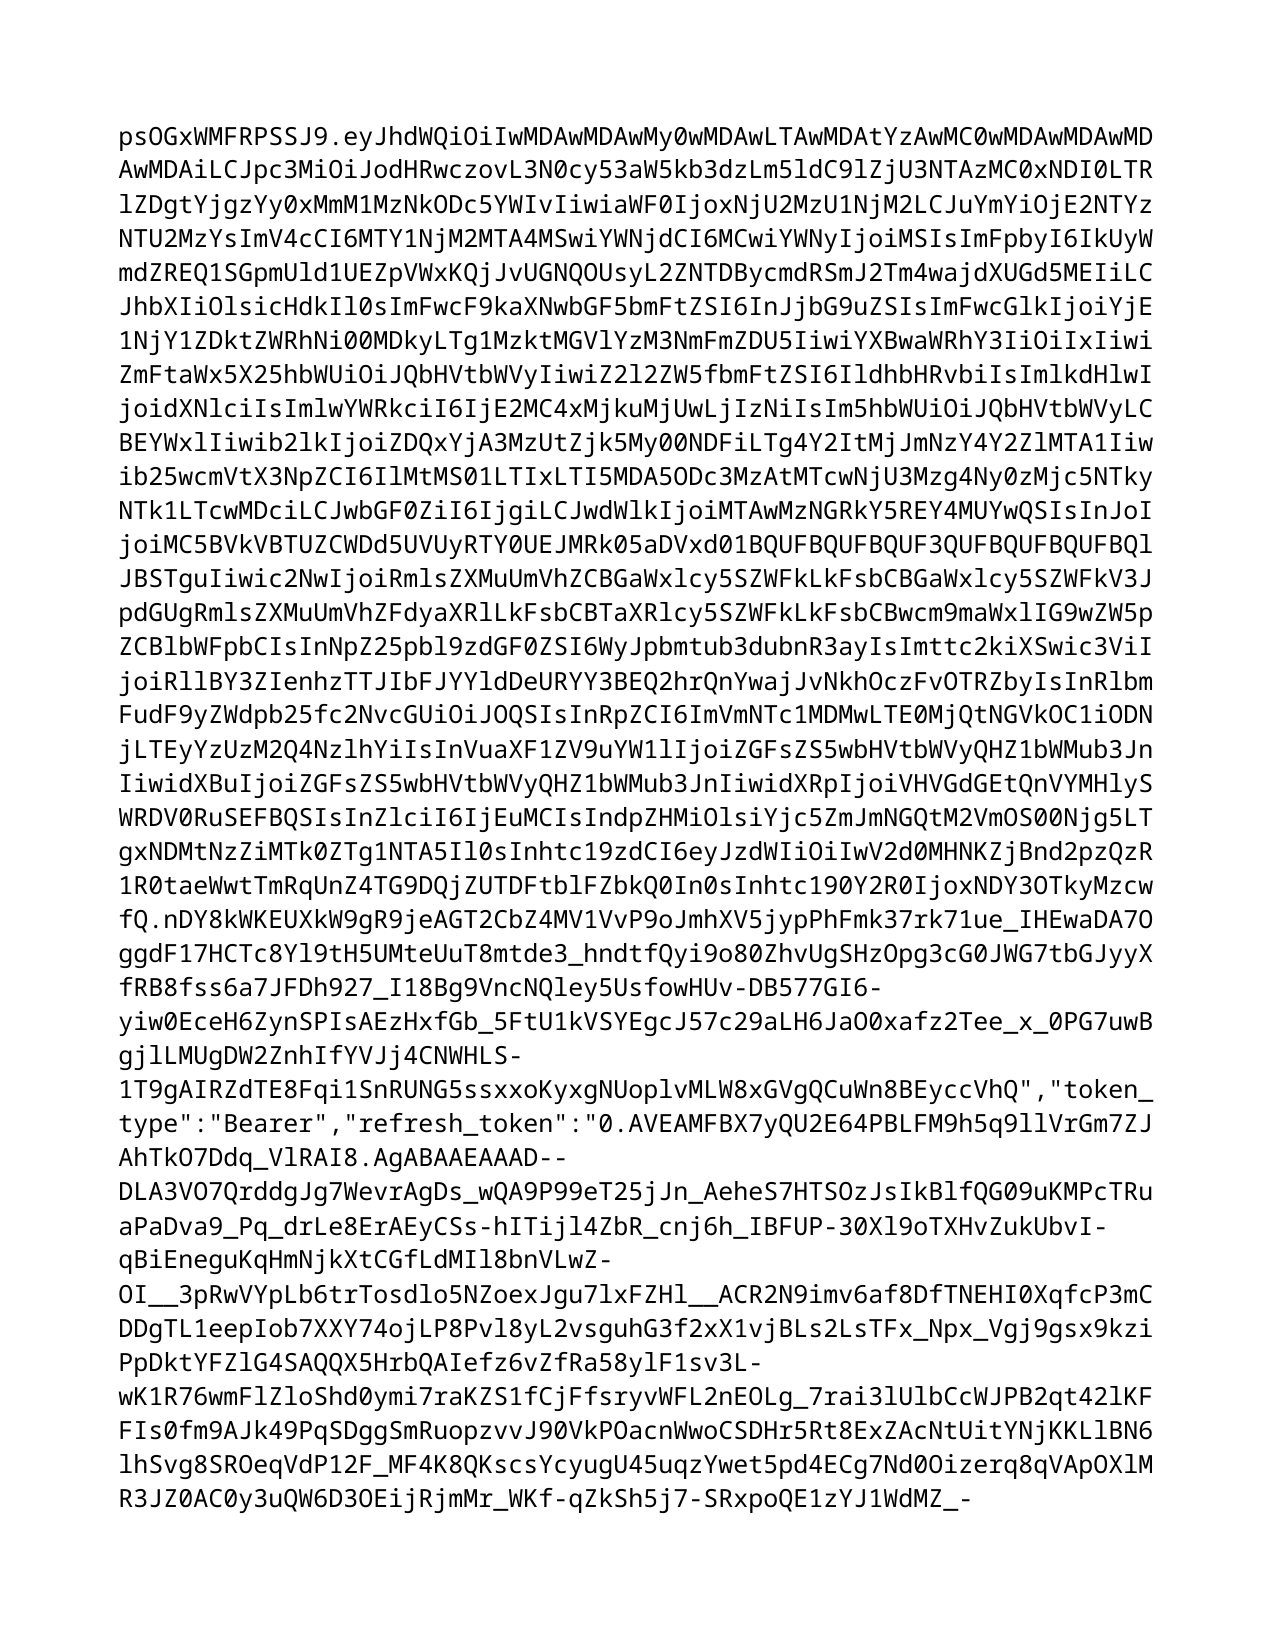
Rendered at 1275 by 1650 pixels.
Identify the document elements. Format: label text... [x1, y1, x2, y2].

text psOGxWMFRPSSJ9.eyJhdWQiOiIwMDAwMDAwMy0wMDAwLTAwMDAtYzAwMC0wMDAwMDAwMDAwMDAiLCJpc3MiOiJodHRwczovL3N0cy53aW5kb3dzLm5ldC9lZjU3NTAzMC0xNDI0LTRlZDgtYjgzYy0xMmM1MzNkODc5YWIvIiwiaWF0IjoxNjU2MzU1NjM2LCJuYmYiOjE2NTYzNTU2MzYsImV4cCI6MTY1NjM2MTA4MSwiYWNjdCI6MCwiYWNyIjoiMSIsImFpbyI6IkUyWmdZREQ1SGpmUld1UEZpVWxKQjJvUGNQOUsyL2ZNTDBycmdRSmJ2Tm4wajdXUGd5MEIiLCJhbXIiOlsicHdkIl0sImFwcF9kaXNwbGF5bmFtZSI6InJjbG9uZSIsImFwcGlkIjoiYjE1NjY1ZDktZWRhNi00MDkyLTg1MzktMGVlYzM3NmFmZDU5IiwiYXBwaWRhY3IiOiIxIiwiZmFtaWx5X25hbWUiOiJQbHVtbWVyIiwiZ2l2ZW5fbmFtZSI6IldhbHRvbiIsImlkdHlwIjoidXNlciIsImlwYWRkciI6IjE2MC4xMjkuMjUwLjIzNiIsIm5hbWUiOiJQbHVtbWVyLCBEYWxlIiwib2lkIjoiZDQxYjA3MzUtZjk5My00NDFiLTg4Y2ItMjJmNzY4Y2ZlMTA1Iiwib25wcmVtX3NpZCI6IlMtMS01LTIxLTI5MDA5ODc3MzAtMTcwNjU3Mzg4Ny0zMjc5NTkyNTk1LTcwMDciLCJwbGF0ZiI6IjgiLCJwdWlkIjoiMTAwMzNGRkY5REY4MUYwQSIsInJoIjoiMC5BVkVBTUZCWDd5UVUyRTY0UEJMRk05aDVxd01BQUFBQUFBQUF3QUFBQUFBQUFBQlJBSTguIiwic2NwIjoiRmlsZXMuUmVhZCBGaWxlcy5SZWFkLkFsbCBGaWxlcy5SZWFkV3JpdGUgRmlsZXMuUmVhZFdyaXRlLkFsbCBTaXRlcy5SZWFkLkFsbCBwcm9maWxlIG9wZW5pZCBlbWFpbCIsInNpZ25pbl9zdGF0ZSI6WyJpbmtub3dubnR3ayIsImttc2kiXSwic3ViIjoiRllBY3ZIenhzTTJIbFJYYldDeURYY3BEQ2hrQnYwajJvNkhOczFvOTRZbyIsInRlbmFudF9yZWdpb25fc2NvcGUiOiJOQSIsInRpZCI6ImVmNTc1MDMwLTE0MjQtNGVkOC1iODNjLTEyYzUzM2Q4NzlhYiIsInVuaXF1ZV9uYW1lIjoiZGFsZS5wbHVtbWVyQHZ1bWMub3JnIiwidXBuIjoiZGFsZS5wbHVtbWVyQHZ1bWMub3JnIiwidXRpIjoiVHVGdGEtQnVYMHlySWRDV0RuSEFBQSIsInZlciI6IjEuMCIsIndpZHMiOlsiYjc5ZmJmNGQtM2VmOS00Njg5LTgxNDMtNzZiMTk0ZTg1NTA5Il0sInhtc19zdCI6eyJzdWIiOiIwV2d0MHNKZjBnd2pzQzR1R0taeWwtTmRqUnZ4TG9DQjZUTDFtblFZbkQ0In0sInhtc190Y2R0IjoxNDY3OTkyMzcwfQ.nDY8kWKEUXkW9gR9jeAGT2CbZ4MV1VvP9oJmhXV5jypPhFmk37rk71ue_IHEwaDA7OggdF17HCTc8Yl9tH5UMteUuT8mtde3_hndtfQyi9o80ZhvUgSHzOpg3cG0JWG7tbGJyyXfRB8fss6a7JFDh927_I18Bg9VncNQley5UsfowHUv-DB577GI6-yiw0EceH6ZynSPIsAEzHxfGb_5FtU1kVSYEgcJ57c29aLH6JaO0xafz2Tee_x_0PG7uwBgjlLMUgDW2ZnhIfYVJj4CNWHLS-1T9gAIRZdTE8Fqi1SnRUNG5ssxxoKyxgNUoplvMLW8xGVgQCuWn8BEyccVhQ","token_type":"Bearer","refresh_token":"0.AVEAMFBX7yQU2E64PBLFM9h5q9llVrGm7ZJAhTkO7Ddq_VlRAI8.AgABAAEAAAD--DLA3VO7QrddgJg7WevrAgDs_wQA9P99eT25jJn_AeheS7HTSOzJsIkBlfQG09uKMPcTRuaPaDva9_Pq_drLe8ErAEyCSs-hITijl4ZbR_cnj6h_IBFUP-30Xl9oTXHvZukUbvI-qBiEneguKqHmNjkXtCGfLdMIl8bnVLwZ-OI__3pRwVYpLb6trTosdlo5NZoexJgu7lxFZHl__ACR2N9imv6af8DfTNEHI0XqfcP3mCDDgTL1eepIob7XXY74ojLP8Pvl8yL2vsguhG3f2xX1vjBLs2LsTFx_Npx_Vgj9gsx9kziPpDktYFZlG4SAQQX5HrbQAIefz6vZfRa58ylF1sv3L-wK1R76wmFlZloShd0ymi7raKZS1fCjFfsryvWFL2nEOLg_7rai3lUlbCcWJPB2qt42lKFFIs0fm9AJk49PqSDggSmRuopzvvJ90VkPOacnWwoCSDHr5Rt8ExZAcNtUitYNjKKLlBN6lhSvg8SROeqVdP12F_MF4K8QKscsYcyugU45uqzYwet5pd4ECg7Nd0Oizerq8qVApOXlMR3JZ0AC0y3uQW6D3OEijRjmMr_WKf-qZkSh5j7-SRxpoQE1zYJ1WdMZ_- [118, 118, 1157, 1515]
